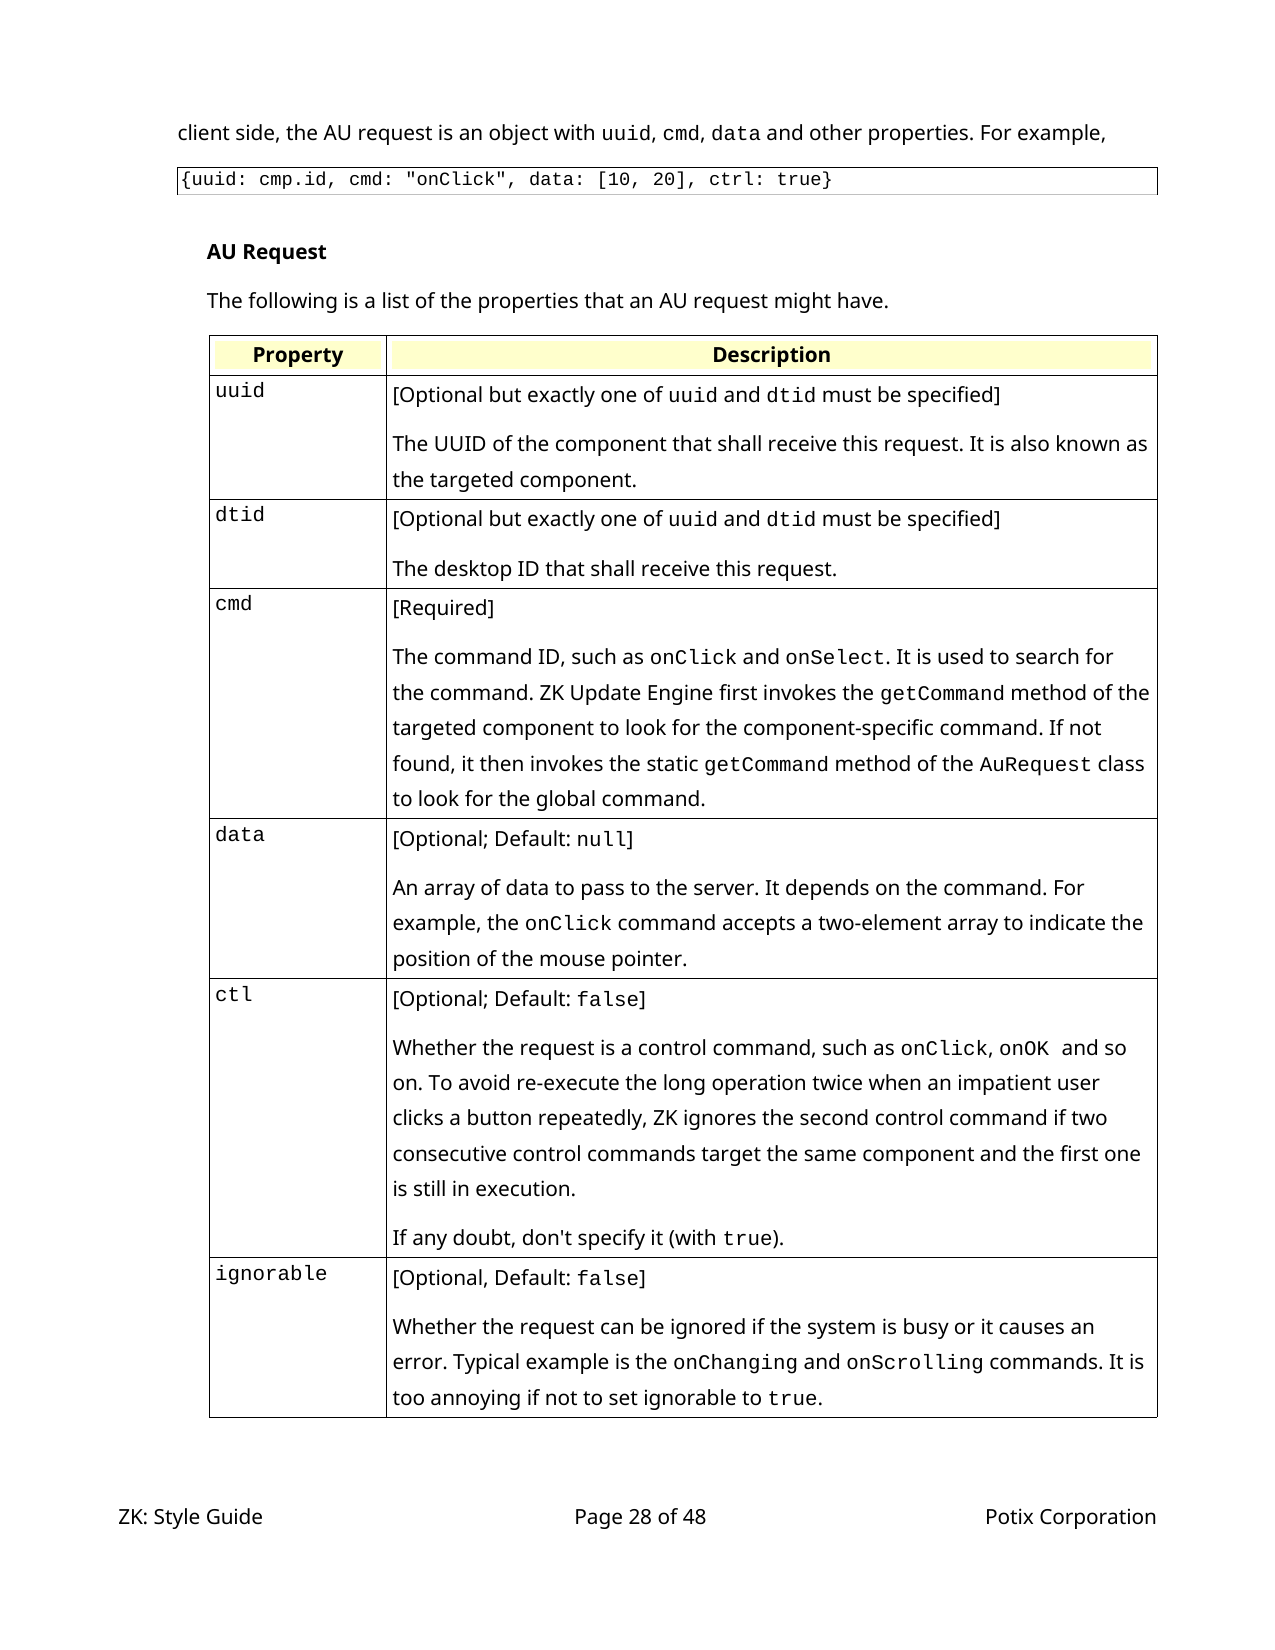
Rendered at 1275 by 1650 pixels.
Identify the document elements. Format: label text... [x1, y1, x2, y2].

table_cell [Optional; Default: false] Whether the request is a control command, such as onClick, onOK and so on. To avoid re-execute the long operation twice when an impatient user clicks a button repeatedly, ZK ignores the second control command if two consecutive control commands target the same component and the first one is still in execution. If any doubt, don't specify it (with true). [387, 979, 1157, 1257]
text client side, the AU request is an object with uuid, cmd, data and other properties. For example, [177, 118, 1157, 147]
text The following is a list of the properties that an AU request might have. [207, 286, 1157, 314]
table_cell cmd [210, 589, 386, 818]
table_cell [Optional but exactly one of uuid and dtid must be specified] The desktop ID that shall receive this request. [387, 500, 1157, 588]
table_cell ignorable [210, 1258, 386, 1417]
subtitle AU Request [207, 237, 1157, 265]
table_header Description [387, 336, 1157, 375]
table_cell [Required] The command ID, such as onClick and onSelect. It is used to search for the command. ZK Update Engine first invokes the getCommand method of the targeted component to look for the component-specific command. If not found, it then invokes the static getCommand method of the AuRequest class to look for the global command. [387, 589, 1157, 818]
table_cell [Optional but exactly one of uuid and dtid must be specified] The UUID of the component that shall receive this request. It is also known as the targeted component. [387, 376, 1157, 499]
table_cell [Optional; Default: null] An array of data to pass to the server. It depends on the command. For example, the onClick command accepts a two-element array to indicate the position of the mouse pointer. [387, 819, 1157, 978]
table_header Property [210, 336, 386, 375]
table_cell ctl [210, 979, 386, 1257]
text {uuid: cmp.id, cmd: "onClick", data: [10, 20], ctrl: true} [178, 168, 1157, 194]
table_cell dtid [210, 500, 386, 588]
table_cell [Optional, Default: false] Whether the request can be ignored if the system is busy or it causes an error. Typical example is the onChanging and onScrolling commands. It is too annoying if not to set ignorable to true. [387, 1258, 1157, 1417]
table_cell data [210, 819, 386, 978]
table_cell uuid [210, 376, 386, 499]
